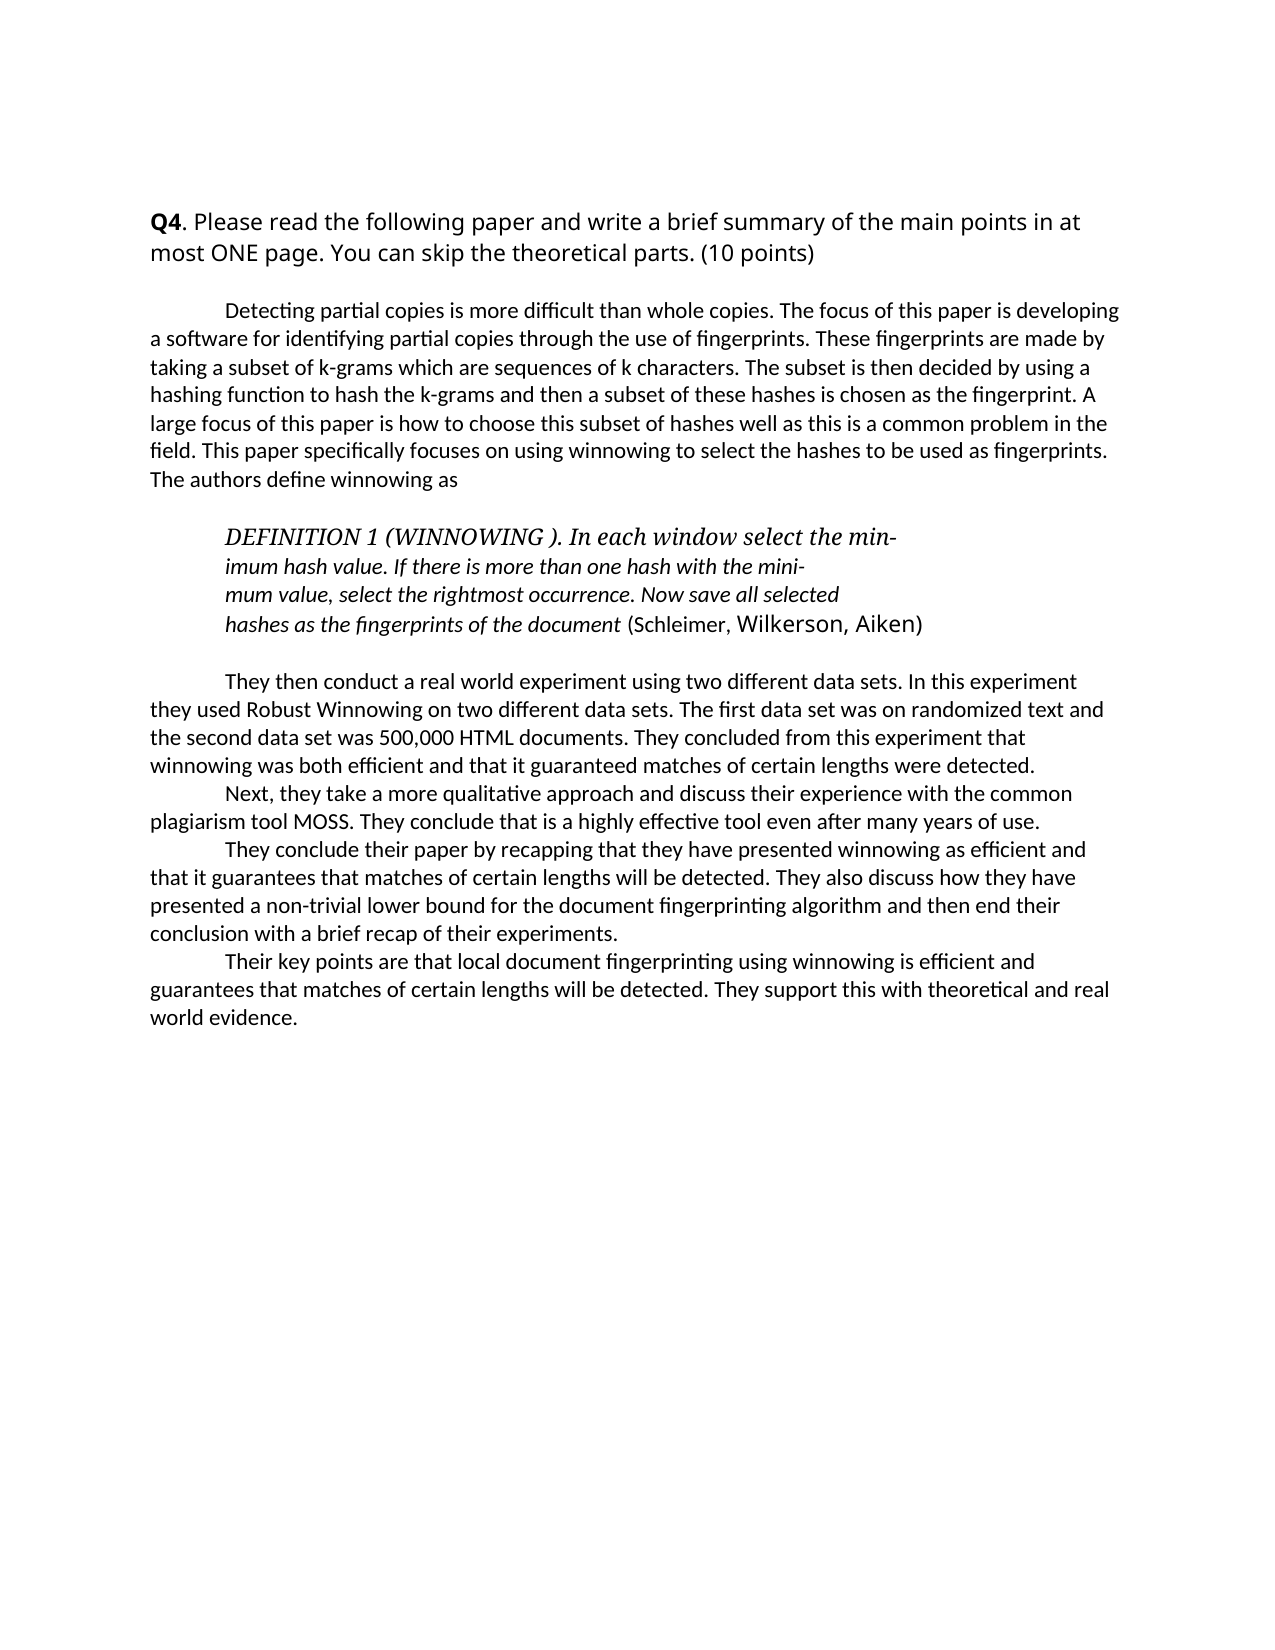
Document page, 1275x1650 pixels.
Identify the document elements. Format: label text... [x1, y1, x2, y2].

list Next, they take a more qualitative approach and discuss their experience with the common plagiarism tool MOSS. They conclude that is a highly effective tool even after many years of use. [150, 779, 1125, 835]
list They conclude their paper by recapping that they have presented winnowing as efficient and that it guarantees that matches of certain lengths will be detected. They also discuss how they have presented a non-trivial lower bound for the document fingerprinting algorithm and then end their conclusion with a brief recap of their experiments. [150, 835, 1125, 947]
list mum value, select the rightmost occurrence. Now save all selected [150, 580, 1125, 608]
list imum hash value. If there is more than one hash with the mini- [150, 552, 1125, 580]
list They then conduct a real world experiment using two different data sets. In this experiment they used Robust Winnowing on two different data sets. The first data set was on randomized text and the second data set was 500,000 HTML documents. They concluded from this experiment that winnowing was both efficient and that it guaranteed matches of certain lengths were detected. [150, 667, 1125, 779]
list Detecting partial copies is more difficult than whole copies. The focus of this paper is developing a software for identifying partial copies through the use of fingerprints. These fingerprints are made by taking a subset of k-grams which are sequences of k characters. The subset is then decided by using a hashing function to hash the k-grams and then a subset of these hashes is chosen as the fingerprint. A large focus of this paper is how to choose this subset of hashes well as this is a common problem in the field. This paper specifically focuses on using winnowing to select the hashes to be used as fingerprints. The authors define winnowing as [150, 297, 1125, 493]
list DEFINITION 1 (WINNOWING ). In each window select the min- [150, 521, 1125, 552]
list hashes as the fingerprints of the document (Schleimer, Wilkerson, Aiken) [150, 608, 1125, 639]
list Their key points are that local document fingerprinting using winnowing is efficient and guarantees that matches of certain lengths will be detected. They support this with theoretical and real world evidence. [150, 947, 1125, 1032]
list Q4. Please read the following paper and write a brief summary of the main points in at most ONE page. You can skip the theoretical parts. (10 points) [150, 206, 1125, 268]
